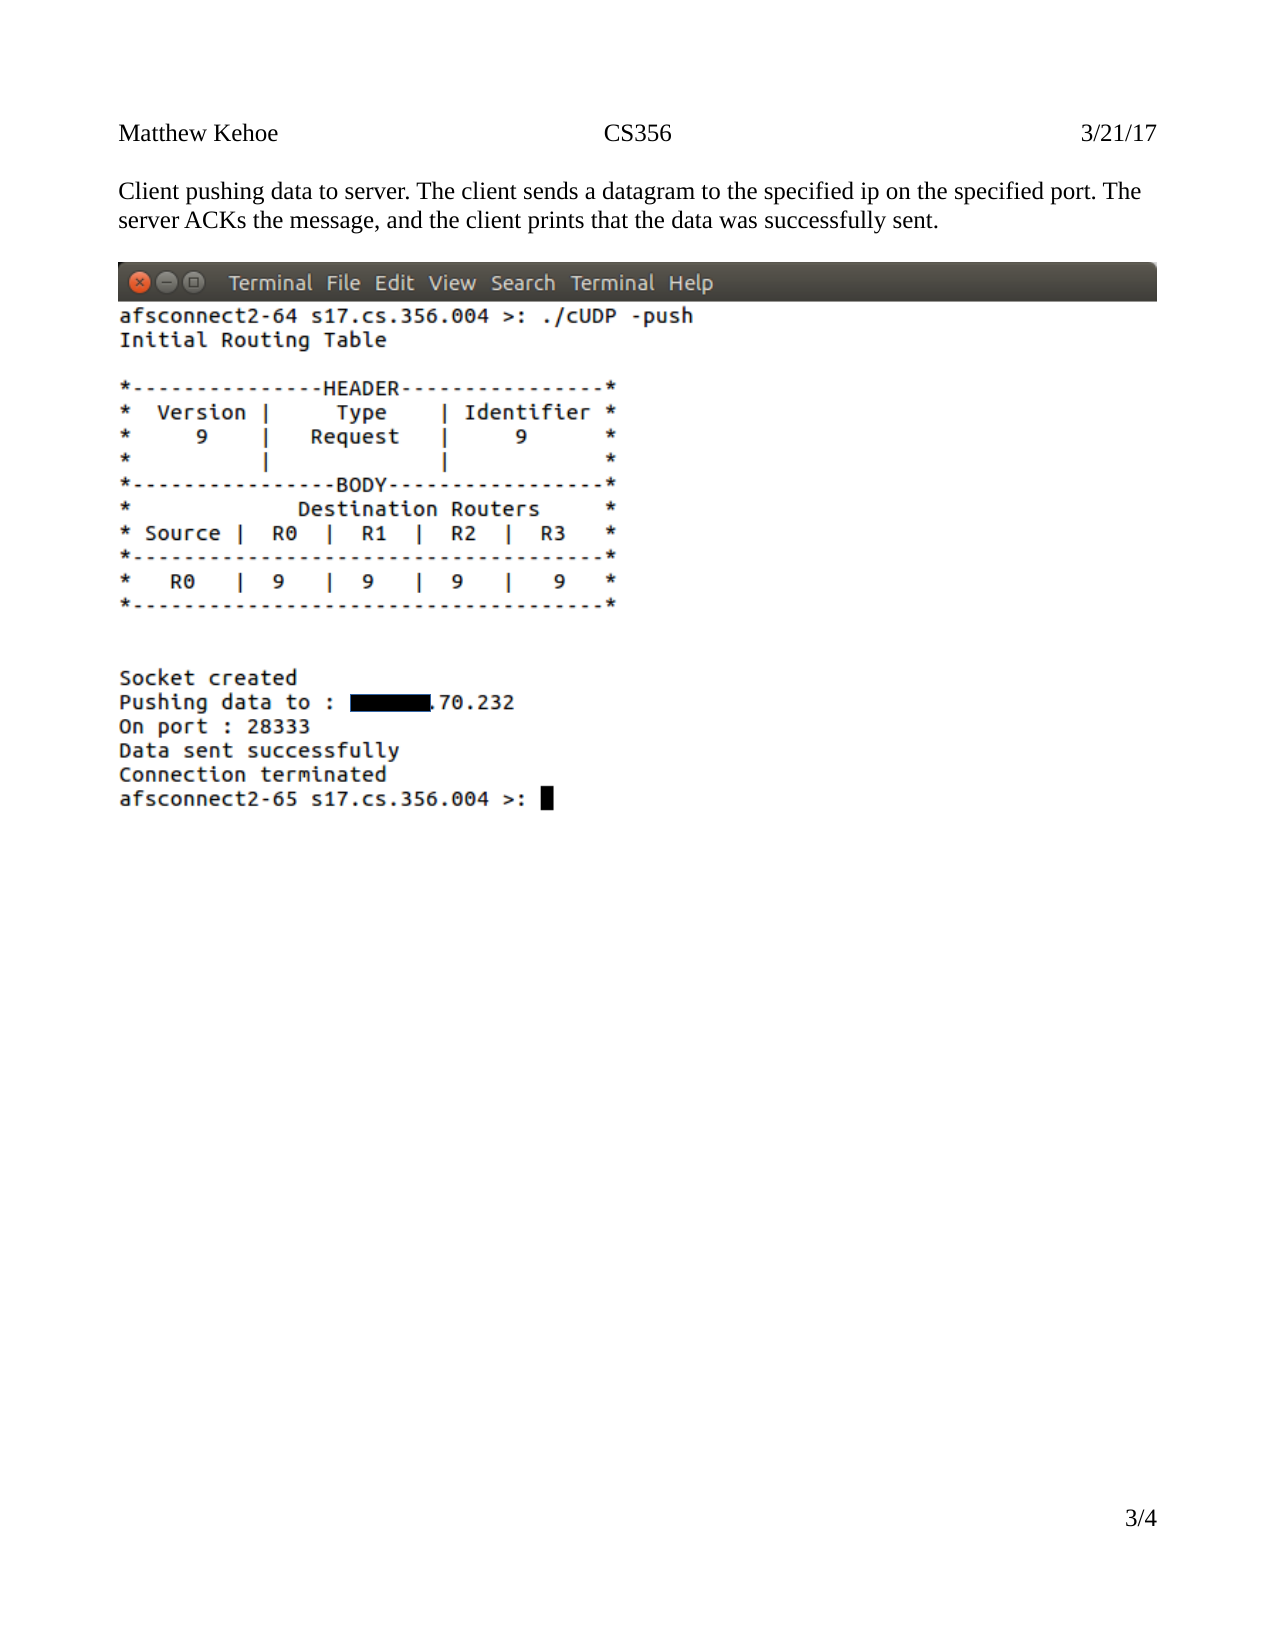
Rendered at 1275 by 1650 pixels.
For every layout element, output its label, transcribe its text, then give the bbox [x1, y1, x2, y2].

picture [118, 262, 1157, 824]
text Client pushing data to server. The client sends a datagram to the specified ip on the specified port. The server ACKs the message, and the client prints that the data was successfully sent. [118, 176, 1157, 234]
